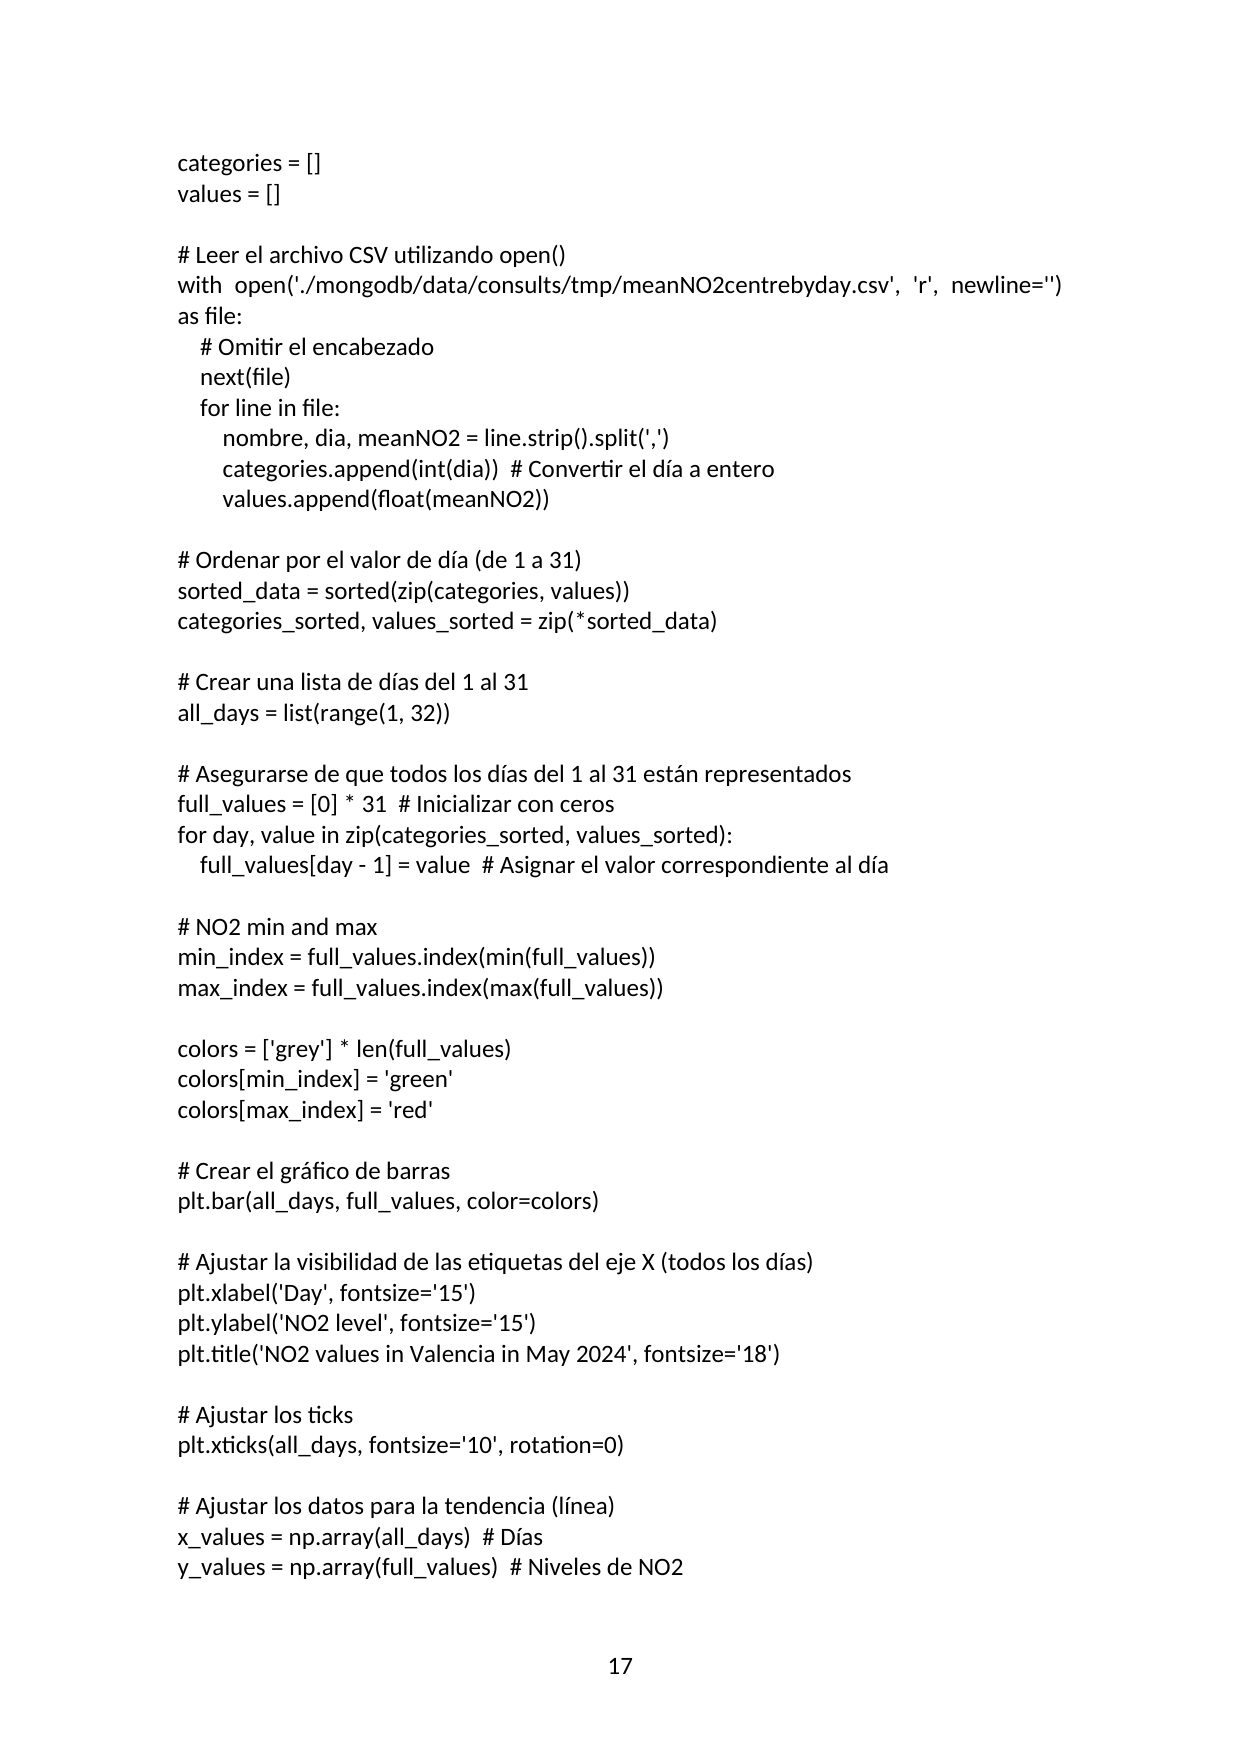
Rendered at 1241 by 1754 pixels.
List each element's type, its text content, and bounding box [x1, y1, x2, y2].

text # Omitir el encabezado [177, 331, 1063, 361]
text categories.append(int(dia)) # Convertir el día a entero [177, 453, 1063, 483]
text # Ordenar por el valor de día (de 1 a 31) [177, 544, 1063, 575]
text plt.bar(all_days, full_values, color=colors) [177, 1185, 1063, 1216]
text nombre, dia, meanNO2 = line.strip().split(',') [177, 422, 1063, 453]
text categories = [] [177, 148, 1063, 178]
text all_days = list(range(1, 32)) [177, 697, 1063, 727]
text plt.xticks(all_days, fontsize='10', rotation=0) [177, 1429, 1063, 1460]
text colors[max_index] = 'red' [177, 1094, 1063, 1124]
text categories_sorted, values_sorted = zip(*sorted_data) [177, 605, 1063, 636]
text x_values = np.array(all_days) # Días [177, 1521, 1063, 1552]
text # Asegurarse de que todos los días del 1 al 31 están representados [177, 758, 1063, 788]
text # Ajustar los ticks [177, 1399, 1063, 1429]
text colors[min_index] = 'green' [177, 1063, 1063, 1094]
text # Ajustar los datos para la tendencia (línea) [177, 1491, 1063, 1521]
text # Ajustar la visibilidad de las etiquetas del eje X (todos los días) [177, 1246, 1063, 1277]
text full_values[day - 1] = value # Asignar el valor correspondiente al día [177, 849, 1063, 880]
text with open('./mongodb/data/consults/tmp/meanNO2centrebyday.csv', 'r', newline='') as file: [177, 270, 1063, 331]
text full_values = [0] * 31 # Inicializar con ceros [177, 788, 1063, 819]
text values = [] [177, 178, 1063, 209]
text # Crear una lista de días del 1 al 31 [177, 666, 1063, 697]
text colors = ['grey'] * len(full_values) [177, 1033, 1063, 1063]
text # Leer el archivo CSV utilizando open() [177, 239, 1063, 270]
text values.append(float(meanNO2)) [177, 483, 1063, 514]
text # NO2 min and max [177, 911, 1063, 941]
text min_index = full_values.index(min(full_values)) [177, 941, 1063, 972]
text for day, value in zip(categories_sorted, values_sorted): [177, 819, 1063, 849]
text # Crear el gráfico de barras [177, 1155, 1063, 1185]
text for line in file: [177, 392, 1063, 422]
text plt.ylabel('NO2 level', fontsize='15') [177, 1307, 1063, 1338]
text plt.xlabel('Day', fontsize='15') [177, 1277, 1063, 1307]
text max_index = full_values.index(max(full_values)) [177, 972, 1063, 1002]
text sorted_data = sorted(zip(categories, values)) [177, 575, 1063, 605]
text next(file) [177, 361, 1063, 392]
text y_values = np.array(full_values) # Niveles de NO2 [177, 1552, 1063, 1582]
text plt.title('NO2 values in Valencia in May 2024', fontsize='18') [177, 1338, 1063, 1368]
